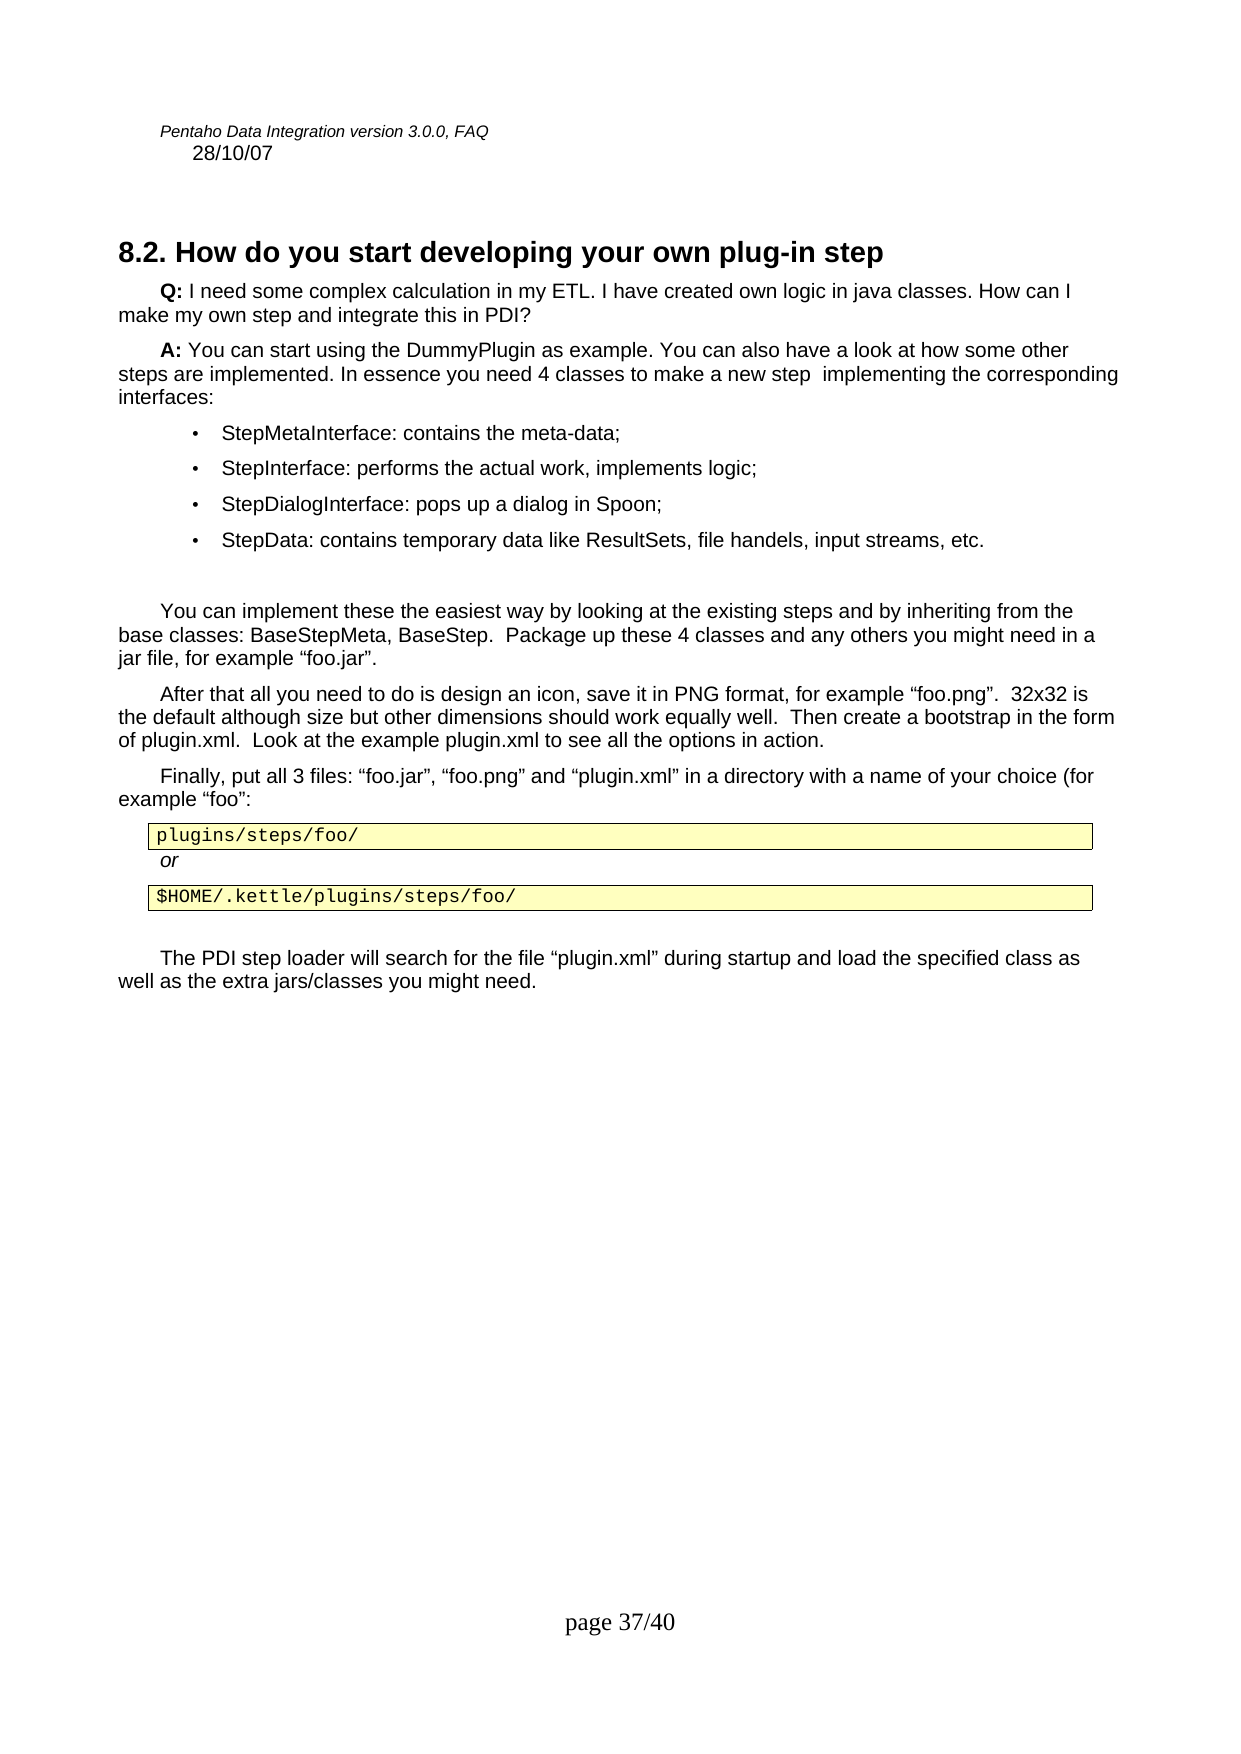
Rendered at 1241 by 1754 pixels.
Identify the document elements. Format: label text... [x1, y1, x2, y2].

text Finally, put all 3 files: “foo.jar”, “foo.png” and “plugin.xml” in a directory with a name of your choice (for example “foo”: [118, 764, 1122, 811]
text $HOME/.kettle/plugins/steps/foo/ [149, 886, 1092, 910]
list StepInterface: performs the actual work, implements logic; [192, 457, 1122, 480]
subtitle How do you start developing your own plug-in step [118, 236, 1122, 268]
text or [118, 849, 1122, 872]
text A: You can start using the DummyPlugin as example. You can also have a look at how some other steps are implemented. In essence you need 4 classes to make a new step implementing the corresponding interfaces: [118, 339, 1122, 409]
text Q: I need some complex calculation in my ETL. I have created own logic in java classes. How can I make my own step and integrate this in PDI? [118, 280, 1122, 327]
list StepMetaInterface: contains the meta-data; [192, 421, 1122, 444]
text plugins/steps/foo/ [149, 824, 1092, 849]
list StepDialogInterface: pops up a dialog in Spoon; [192, 493, 1122, 516]
text You can implement these the easiest way by looking at the existing steps and by inheriting from the base classes: BaseStepMeta, BaseStep. Package up these 4 classes and any others you might need in a jar file, for example “foo.jar”. [118, 600, 1122, 669]
list StepData: contains temporary data like ResultSets, file handels, input streams, etc. [192, 528, 1122, 552]
text After that all you need to do is design an icon, save it in PNG format, for example “foo.png”. 32x32 is the default although size but other dimensions should work equally well. Then create a bootstrap in the form of plugin.xml. Look at the example plugin.xml to see all the options in action. [118, 682, 1122, 752]
text The PDI step loader will search for the file “plugin.xml” during startup and load the specified class as well as the extra jars/classes you might need. [118, 946, 1122, 993]
